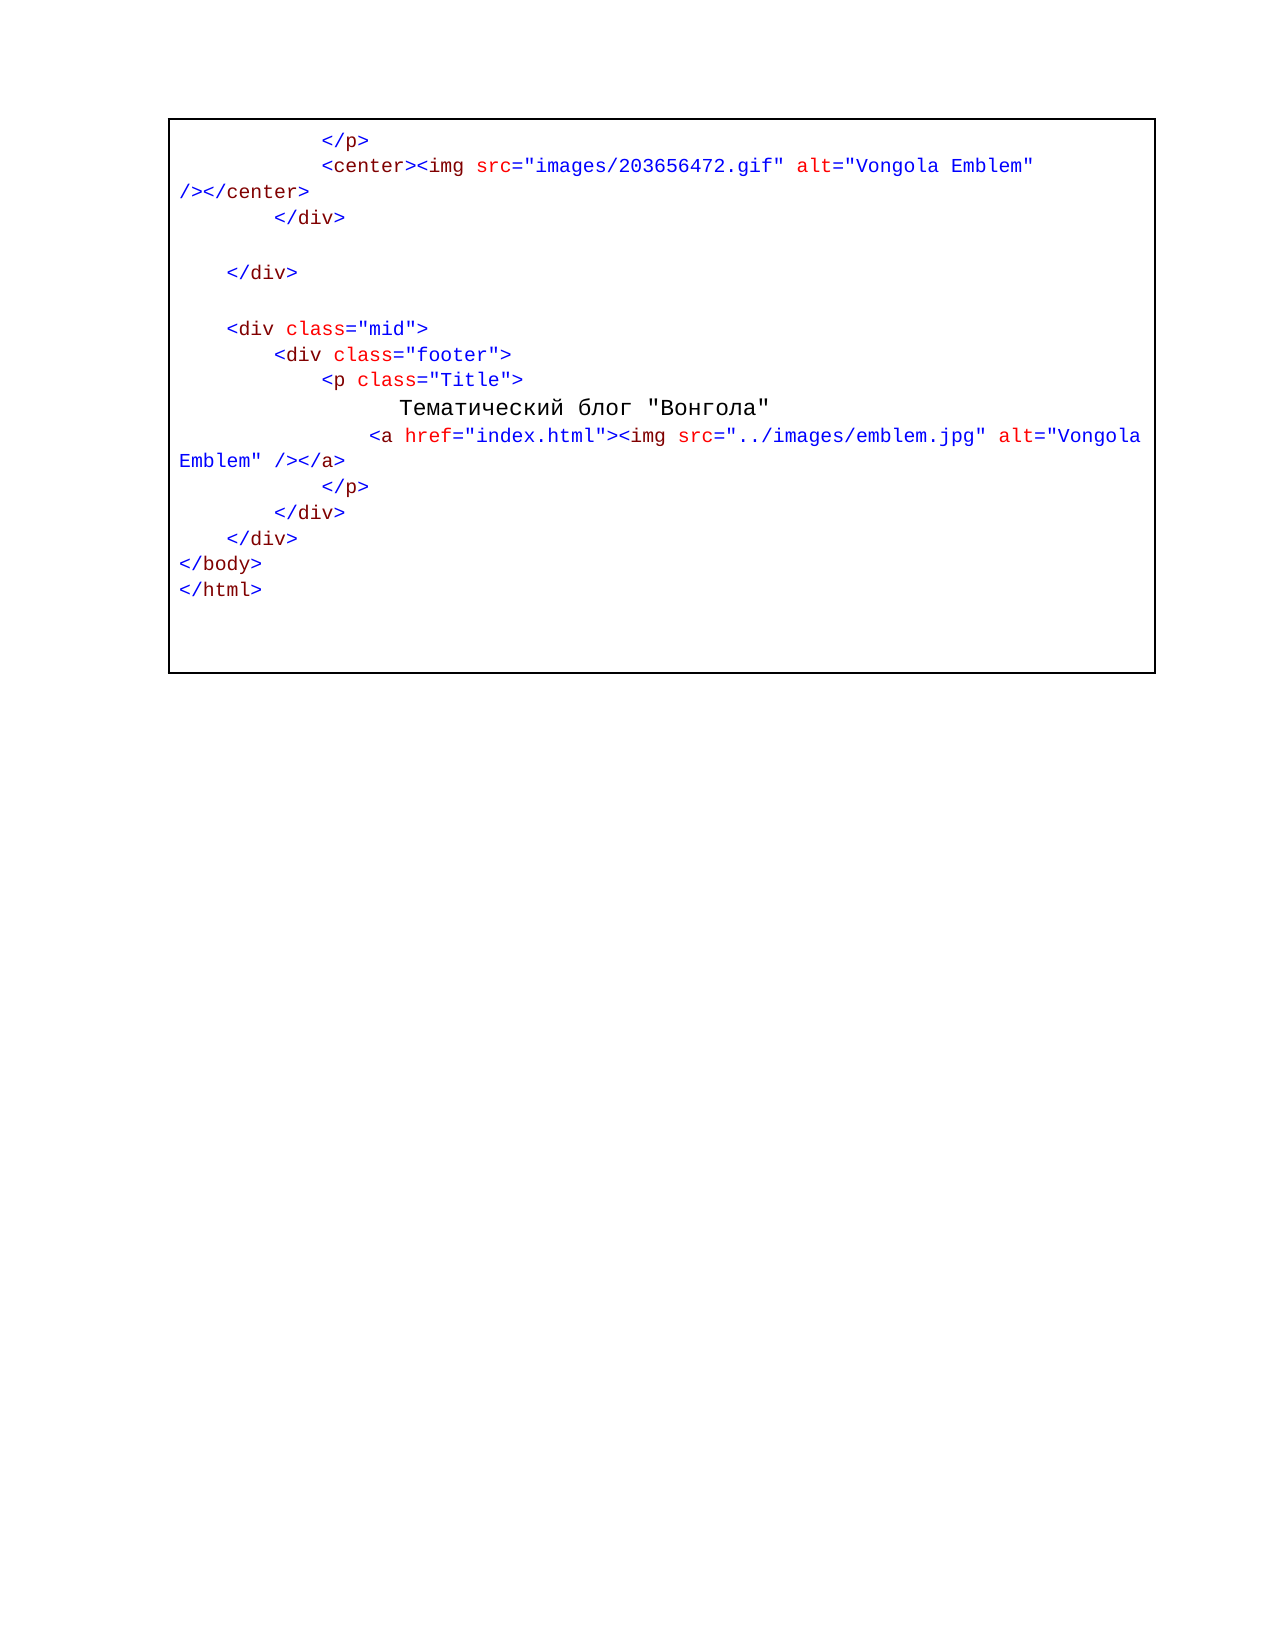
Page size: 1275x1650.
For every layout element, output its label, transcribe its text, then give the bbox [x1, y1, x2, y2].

table_cell </p> <center><img src="images/203656472.gif" alt="Vongola Emblem" /></center> </div> </div> <div class="mid"> <div class="footer"> <p class="Title"> Тематический блог "Вонгола" <a href="index.html"><img src="../images/emblem.jpg" alt="Vongola Emblem" /></a> </p> </div> </div> </body> </html> [170, 120, 1154, 672]
